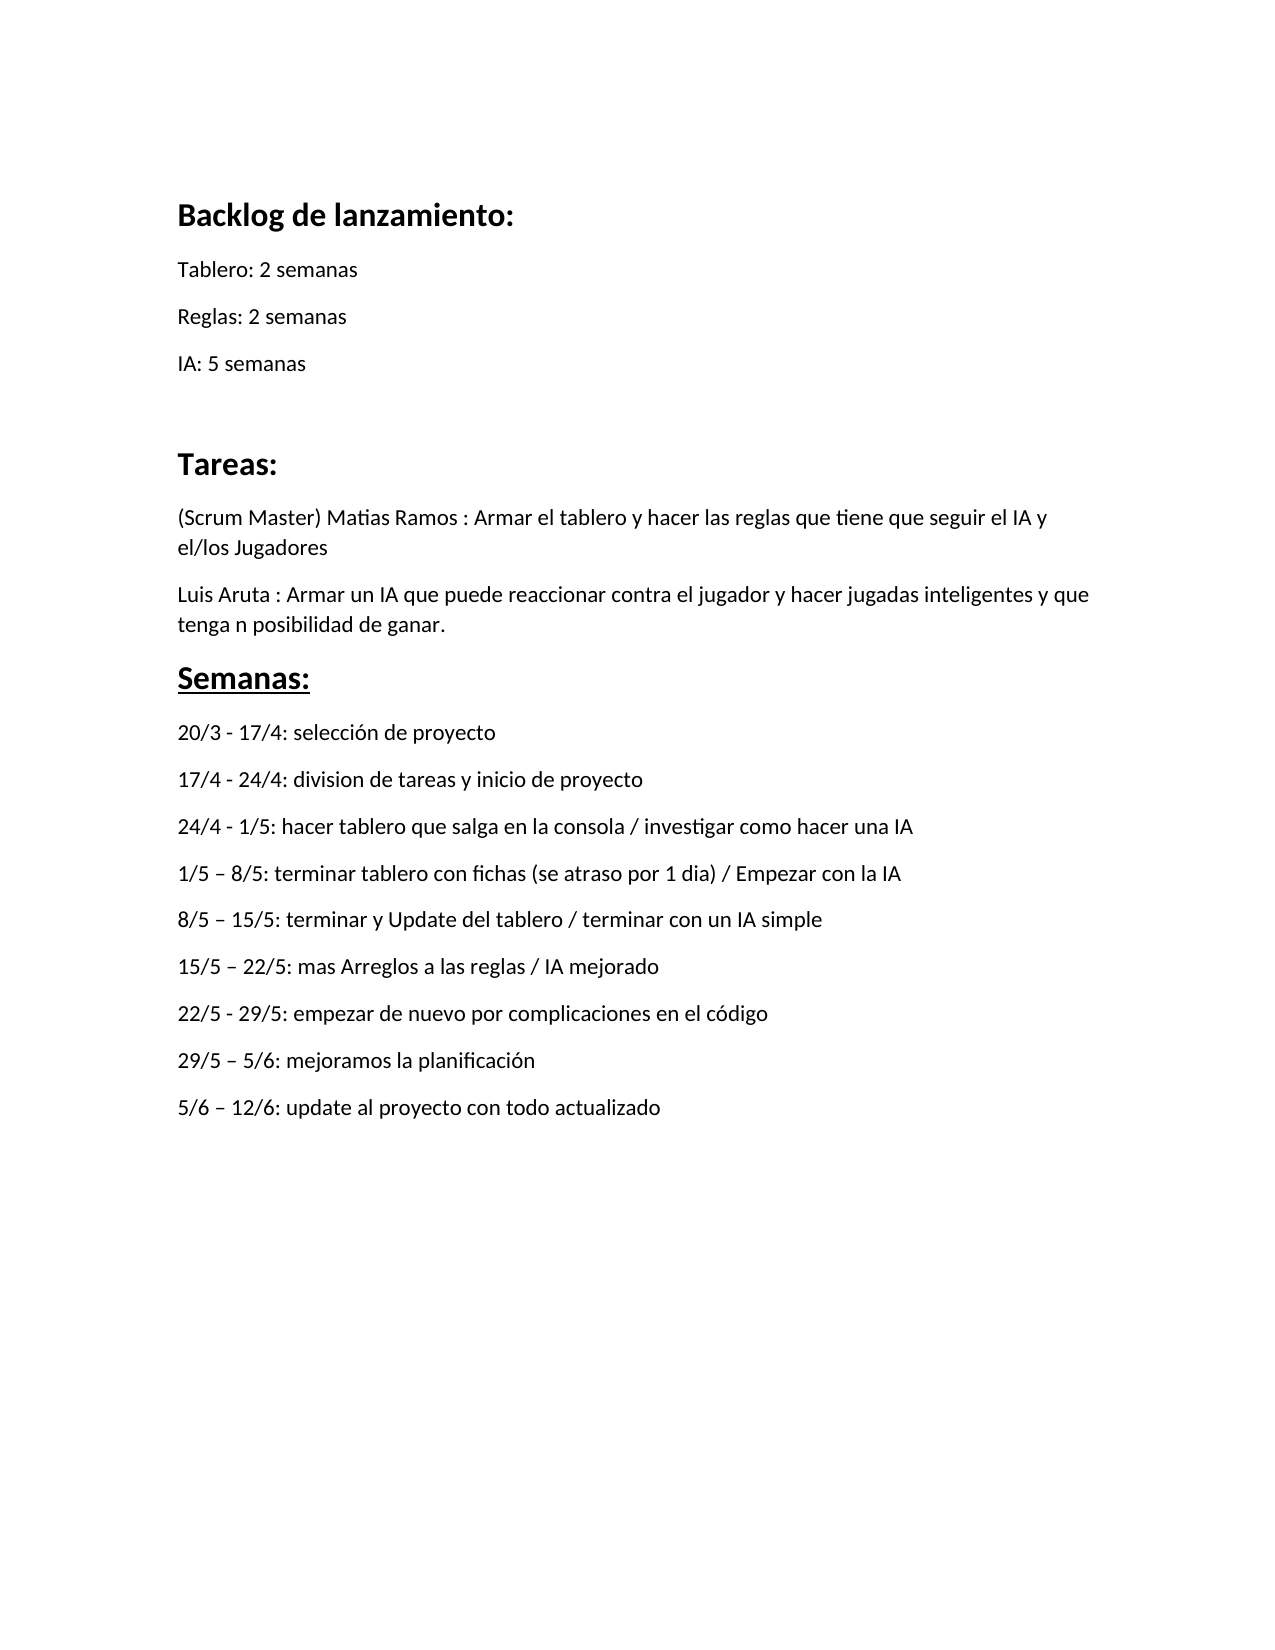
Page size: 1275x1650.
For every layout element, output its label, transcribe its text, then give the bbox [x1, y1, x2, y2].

text 29/5 – 5/6: mejoramos la planificación [177, 1046, 1098, 1074]
text 20/3 - 17/4: selección de proyecto [177, 718, 1098, 746]
text Backlog de lanzamiento: [177, 194, 1098, 235]
text Tablero: 2 semanas [177, 255, 1098, 283]
text (Scrum Master) Matias Ramos : Armar el tablero y hacer las reglas que tiene que seguir el IA y el/los Jugadores [177, 503, 1098, 561]
text 17/4 - 24/4: division de tareas y inicio de proyecto [177, 765, 1098, 793]
text Semanas: [177, 657, 1098, 698]
text 5/6 – 12/6: update al proyecto con todo actualizado [177, 1093, 1098, 1121]
text 8/5 – 15/5: terminar y Update del tablero / terminar con un IA simple [177, 906, 1098, 933]
text 24/4 - 1/5: hacer tablero que salga en la consola / investigar como hacer una IA [177, 812, 1098, 840]
text 15/5 – 22/5: mas Arreglos a las reglas / IA mejorado [177, 952, 1098, 980]
text Luis Aruta : Armar un IA que puede reaccionar contra el jugador y hacer jugadas inteligentes y que tenga n posibilidad de ganar. [177, 580, 1098, 638]
text IA: 5 semanas [177, 349, 1098, 377]
text 1/5 – 8/5: terminar tablero con fichas (se atraso por 1 dia) / Empezar con la IA [177, 859, 1098, 887]
text Tareas: [177, 443, 1098, 483]
text Reglas: 2 semanas [177, 302, 1098, 330]
text 22/5 - 29/5: empezar de nuevo por complicaciones en el código [177, 999, 1098, 1027]
